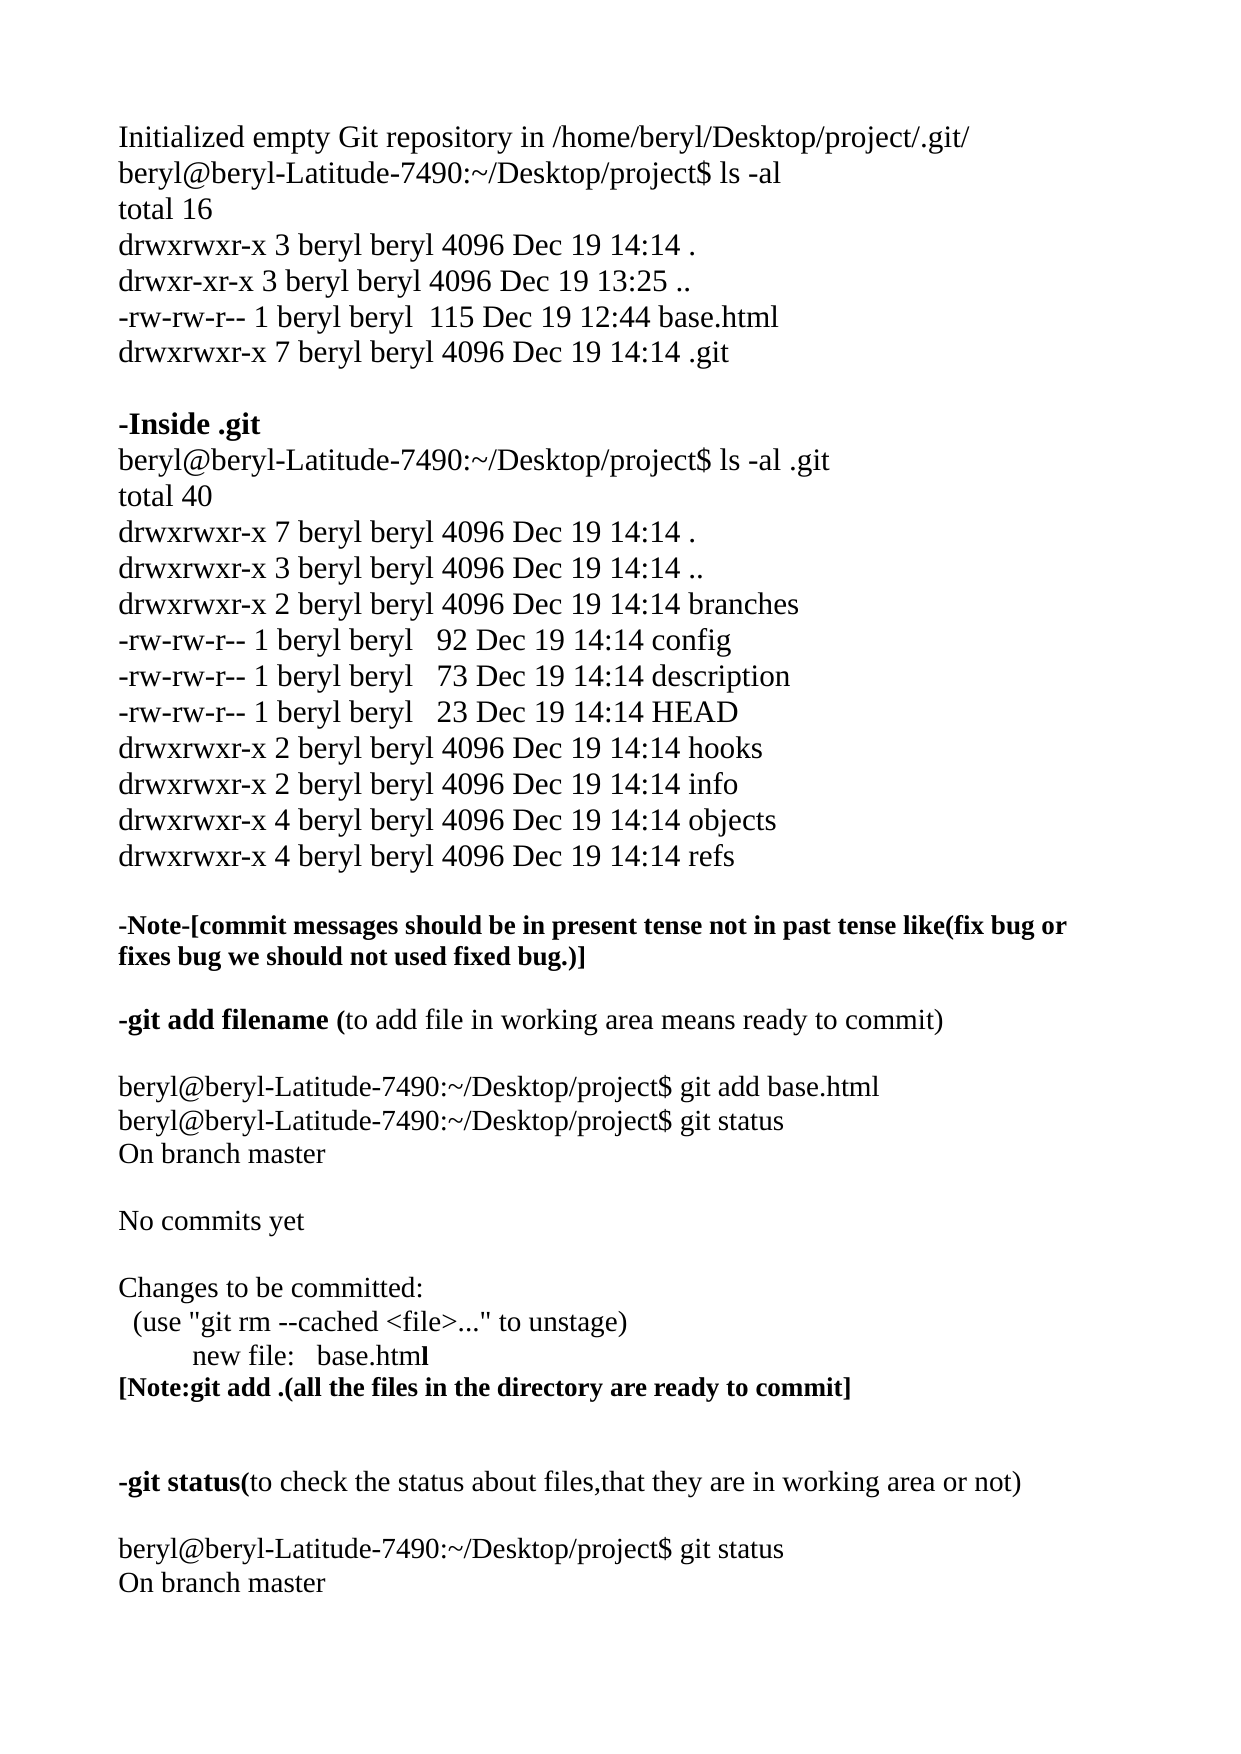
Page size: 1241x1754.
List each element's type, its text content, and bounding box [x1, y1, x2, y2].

text drwxrwxr-x 2 beryl beryl 4096 Dec 19 14:14 hooks [118, 729, 1122, 765]
text -rw-rw-r-- 1 beryl beryl 115 Dec 19 12:44 base.html [118, 298, 1122, 334]
text total 40 [118, 477, 1122, 513]
text On branch master [118, 1136, 1122, 1170]
text new file: base.html [118, 1338, 1122, 1371]
text drwxrwxr-x 4 beryl beryl 4096 Dec 19 14:14 refs [118, 837, 1122, 873]
text On branch master [118, 1565, 1122, 1599]
text [Note:git add .(all the files in the directory are ready to commit] [118, 1371, 1122, 1402]
text drwxrwxr-x 7 beryl beryl 4096 Dec 19 14:14 .git [118, 334, 1122, 370]
text drwxrwxr-x 2 beryl beryl 4096 Dec 19 14:14 branches [118, 585, 1122, 621]
text -git add filename (to add file in working area means ready to commit) [118, 1002, 1122, 1036]
text -rw-rw-r-- 1 beryl beryl 73 Dec 19 14:14 description [118, 657, 1122, 693]
text beryl@beryl-Latitude-7490:~/Desktop/project$ git add base.html [118, 1069, 1122, 1103]
text drwxr-xr-x 3 beryl beryl 4096 Dec 19 13:25 .. [118, 262, 1122, 298]
text (use "git rm --cached <file>..." to unstage) [118, 1304, 1122, 1338]
text drwxrwxr-x 3 beryl beryl 4096 Dec 19 14:14 .. [118, 549, 1122, 585]
text beryl@beryl-Latitude-7490:~/Desktop/project$ ls -al [118, 154, 1122, 190]
text total 16 [118, 190, 1122, 226]
text No commits yet [118, 1203, 1122, 1237]
text -rw-rw-r-- 1 beryl beryl 23 Dec 19 14:14 HEAD [118, 693, 1122, 729]
text -rw-rw-r-- 1 beryl beryl 92 Dec 19 14:14 config [118, 621, 1122, 657]
text beryl@beryl-Latitude-7490:~/Desktop/project$ git status [118, 1532, 1122, 1565]
text drwxrwxr-x 7 beryl beryl 4096 Dec 19 14:14 . [118, 513, 1122, 549]
text Initialized empty Git repository in /home/beryl/Desktop/project/.git/ [118, 118, 1122, 154]
text -Inside .git [118, 406, 1122, 442]
text drwxrwxr-x 2 beryl beryl 4096 Dec 19 14:14 info [118, 765, 1122, 801]
text drwxrwxr-x 3 beryl beryl 4096 Dec 19 14:14 . [118, 226, 1122, 262]
text Changes to be committed: [118, 1271, 1122, 1304]
text beryl@beryl-Latitude-7490:~/Desktop/project$ git status [118, 1103, 1122, 1136]
text -git status(to check the status about files,that they are in working area or not) [118, 1464, 1122, 1498]
text -Note-[commit messages should be in present tense not in past tense like(fix bug or fixes bug we should not used fixed bug.)] [118, 909, 1122, 971]
text beryl@beryl-Latitude-7490:~/Desktop/project$ ls -al .git [118, 442, 1122, 477]
text drwxrwxr-x 4 beryl beryl 4096 Dec 19 14:14 objects [118, 801, 1122, 837]
